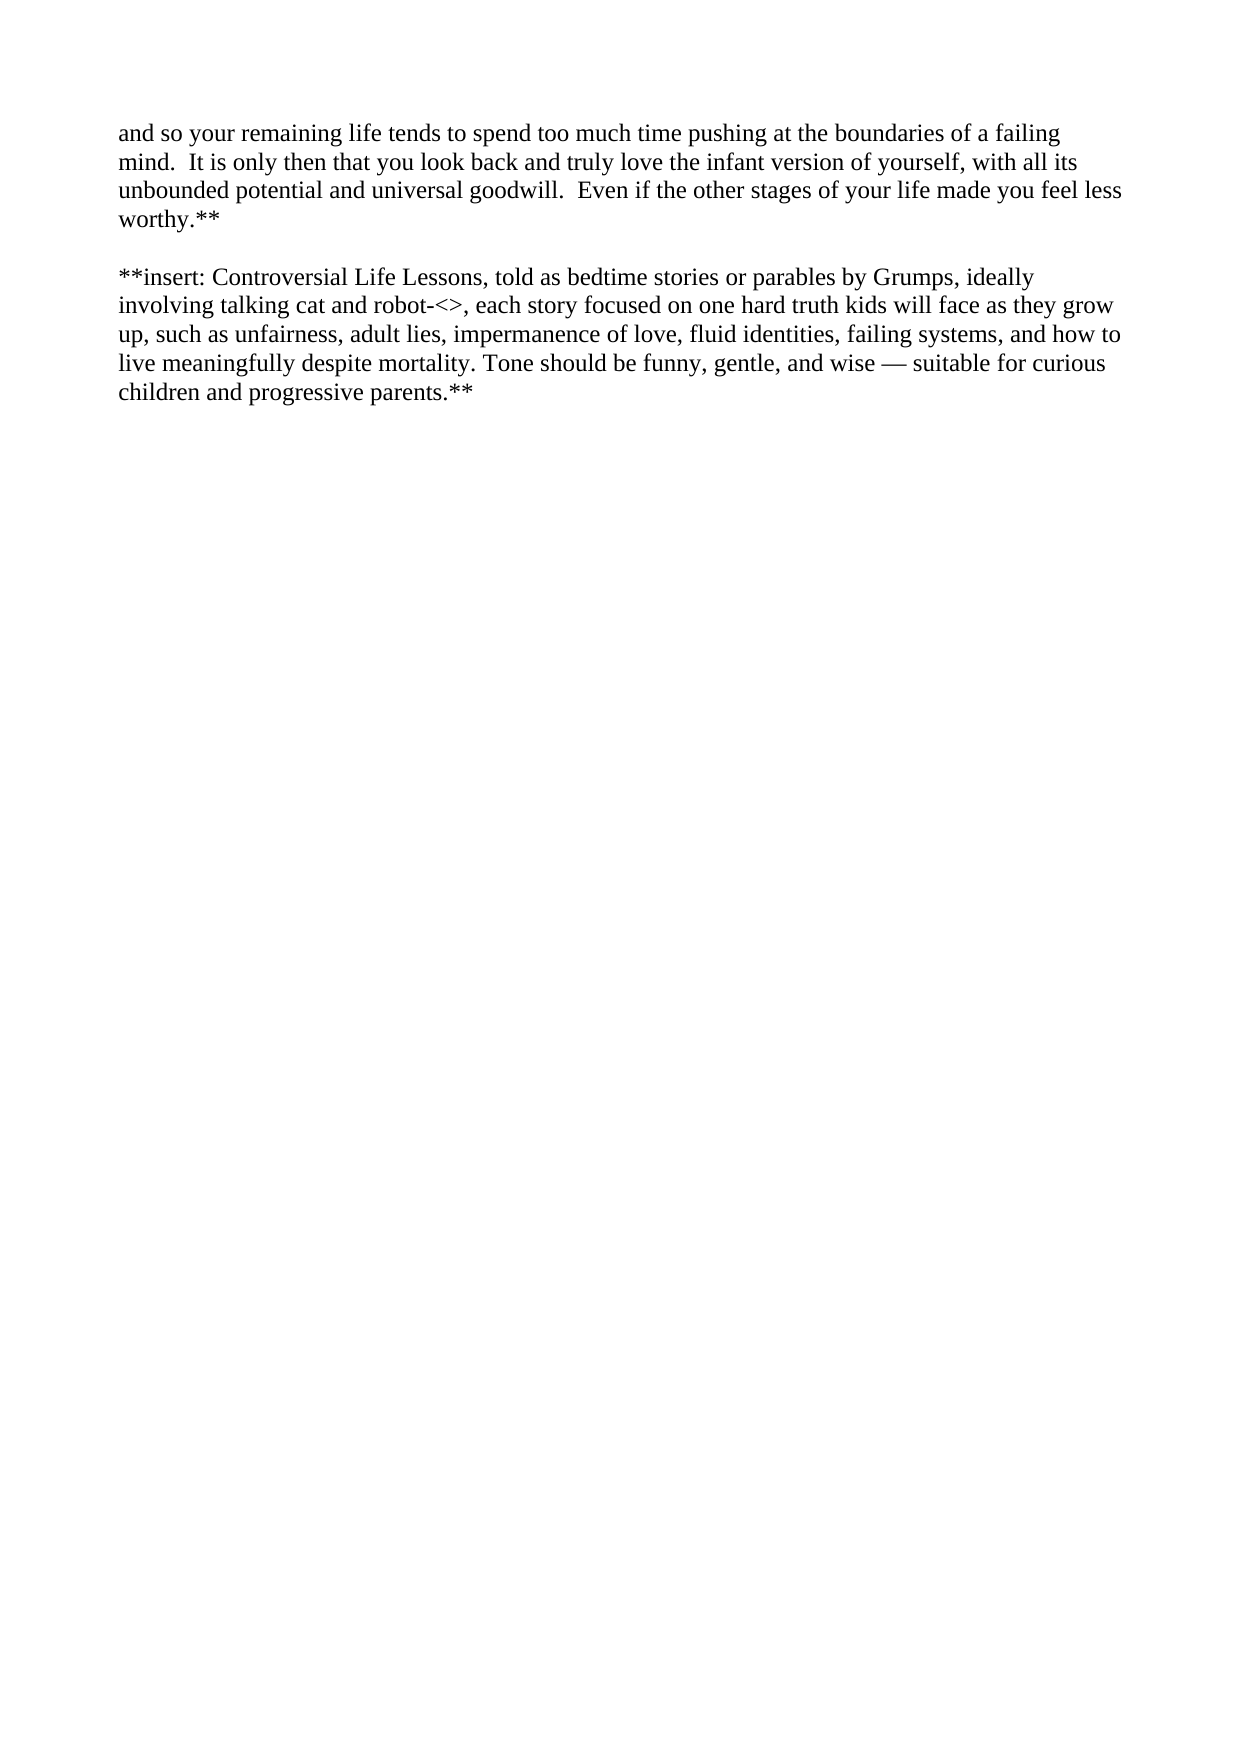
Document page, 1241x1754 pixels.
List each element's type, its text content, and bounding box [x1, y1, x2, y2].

text and so your remaining life tends to spend too much time pushing at the boundaries of a failing mind. It is only then that you look back and truly love the infant version of yourself, with all its unbounded potential and universal goodwill. Even if the other stages of your life made you feel less worthy.** [118, 118, 1122, 233]
text **insert: Controversial Life Lessons, told as bedtime stories or parables by Grumps, ideally involving talking cat and robot-<>, each story focused on one hard truth kids will face as they grow up, such as unfairness, adult lies, impermanence of love, fluid identities, failing systems, and how to live meaningfully despite mortality. Tone should be funny, gentle, and wise — suitable for curious children and progressive parents.** [118, 262, 1122, 406]
